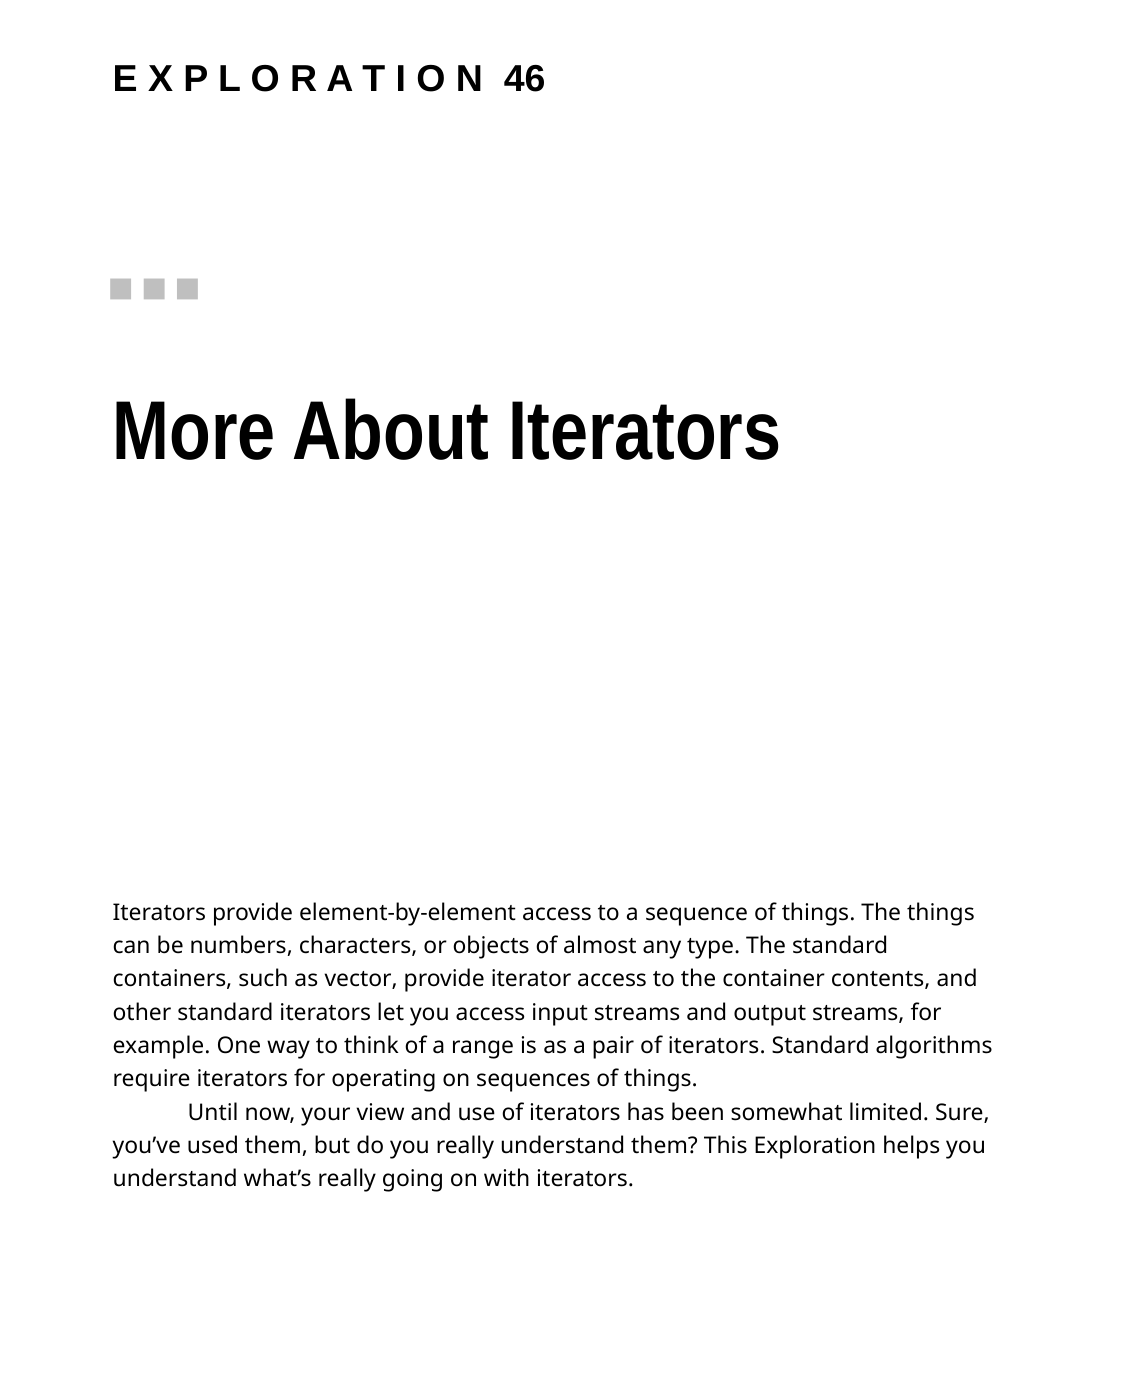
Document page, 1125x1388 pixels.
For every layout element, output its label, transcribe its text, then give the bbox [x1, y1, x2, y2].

title More About Iterators [112, 382, 1012, 477]
text Until now, your view and use of iterators has been somewhat limited. Sure, you’ve used them, but do you really understand them? This Exploration helps you understand what’s really going on with iterators. [112, 1094, 1012, 1194]
text Iterators provide element-by-element access to a sequence of things. The things can be numbers, characters, or objects of almost any type. The standard containers, such as vector, provide iterator access to the container contents, and other standard iterators let you access input streams and output streams, for example. One way to think of a range is as a pair of iterators. Standard algorithms require iterators for operating on sequences of things. [112, 894, 1012, 1094]
